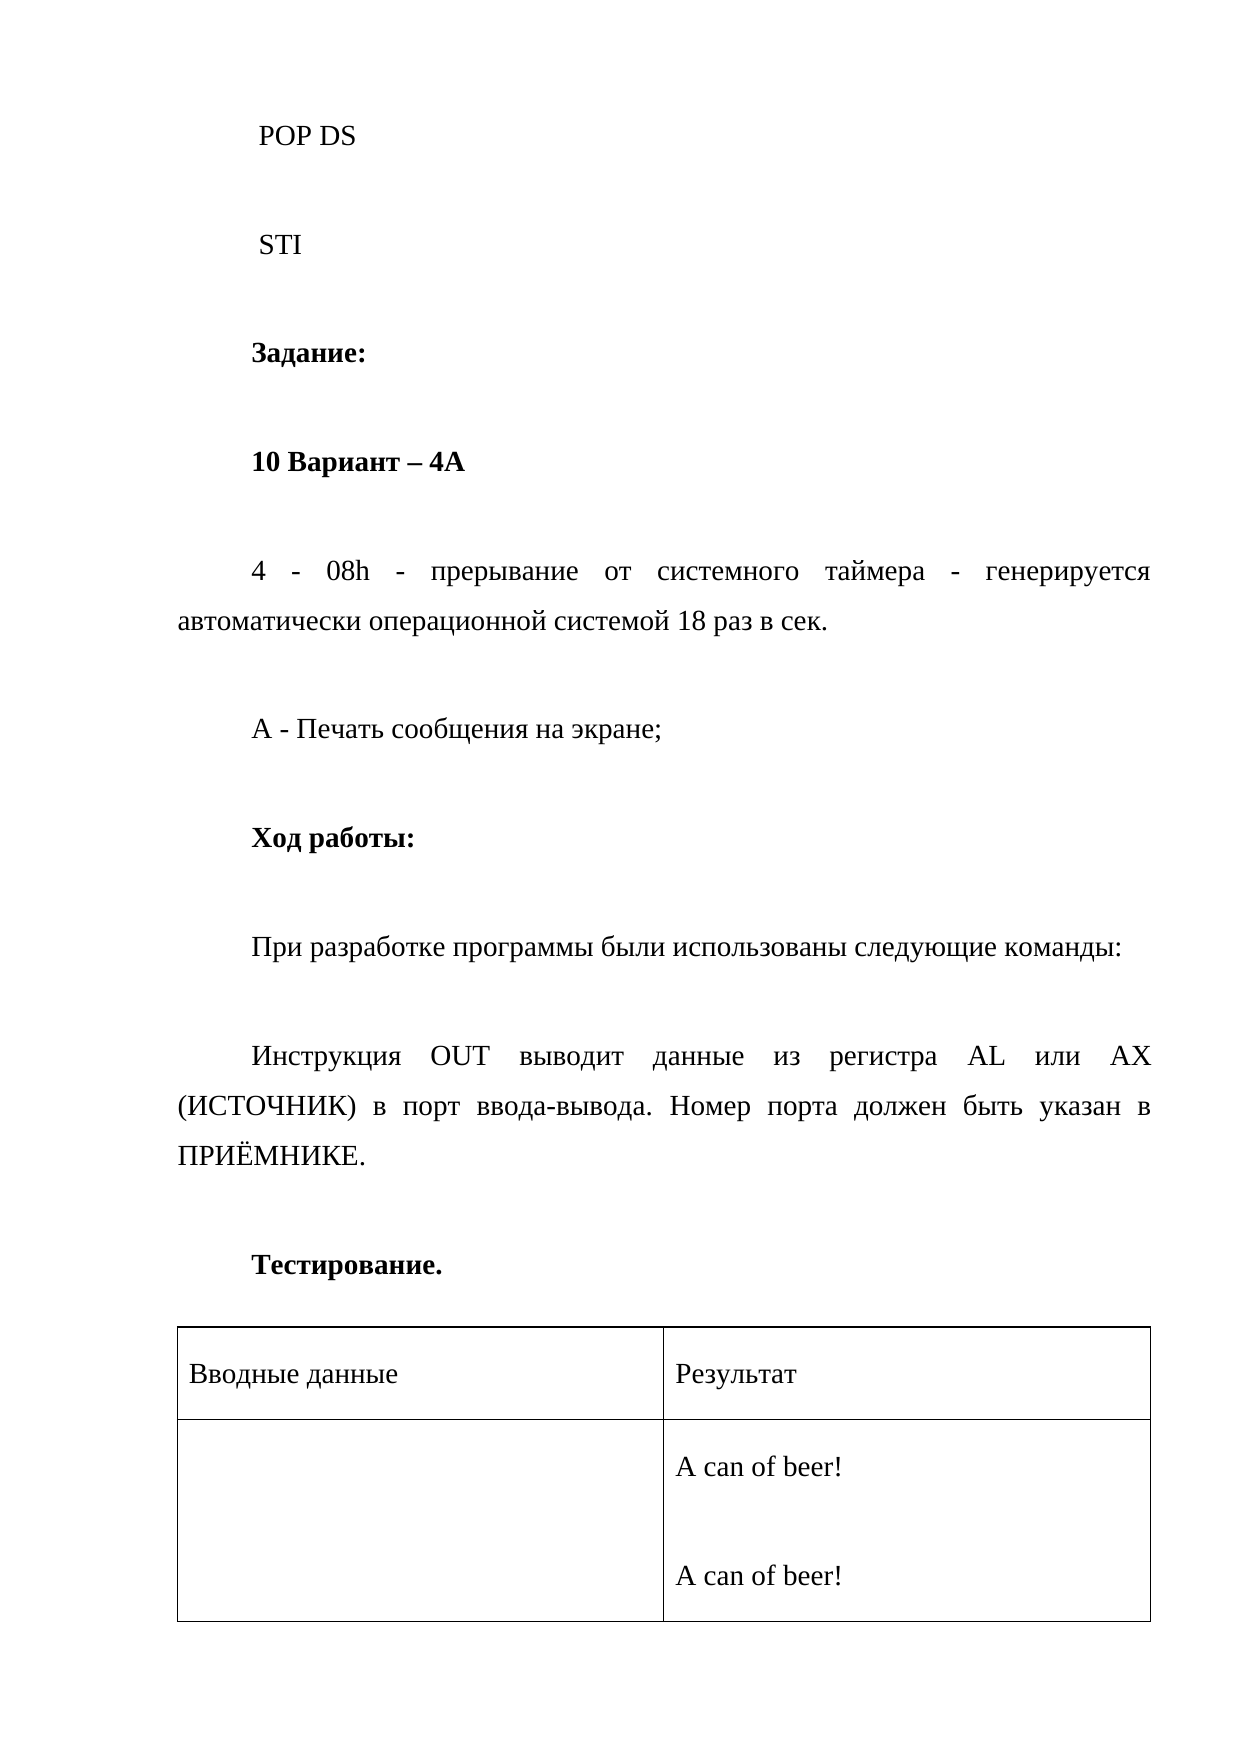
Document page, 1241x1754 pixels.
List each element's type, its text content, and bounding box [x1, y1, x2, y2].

table_cell A can of beer! A can of beer! [664, 1420, 1150, 1621]
text 10 Вариант – 4А [177, 444, 1152, 478]
table_cell [178, 1420, 663, 1621]
text 4 - 08h - прерывание от системного таймера - генерируется автоматически операционной системой 18 раз в сек. [177, 553, 1152, 637]
text Инструкция OUT выводит данные из регистра AL или AX (ИСТОЧНИК) в порт ввода-вывода. Номер порта должен быть указан в ПРИЁМНИКЕ. [177, 1038, 1152, 1172]
text Ход работы: [177, 820, 1152, 854]
text А - Печать сообщения на экране; [177, 712, 1152, 745]
table_header Результат [664, 1328, 1150, 1419]
text STI [177, 227, 1152, 260]
table_header Вводные данные [178, 1328, 663, 1419]
text Задание: [177, 335, 1152, 369]
text POP DS [177, 118, 1152, 152]
text Тестирование. [177, 1247, 1152, 1280]
text При разработке программы были использованы следующие команды: [177, 929, 1152, 962]
